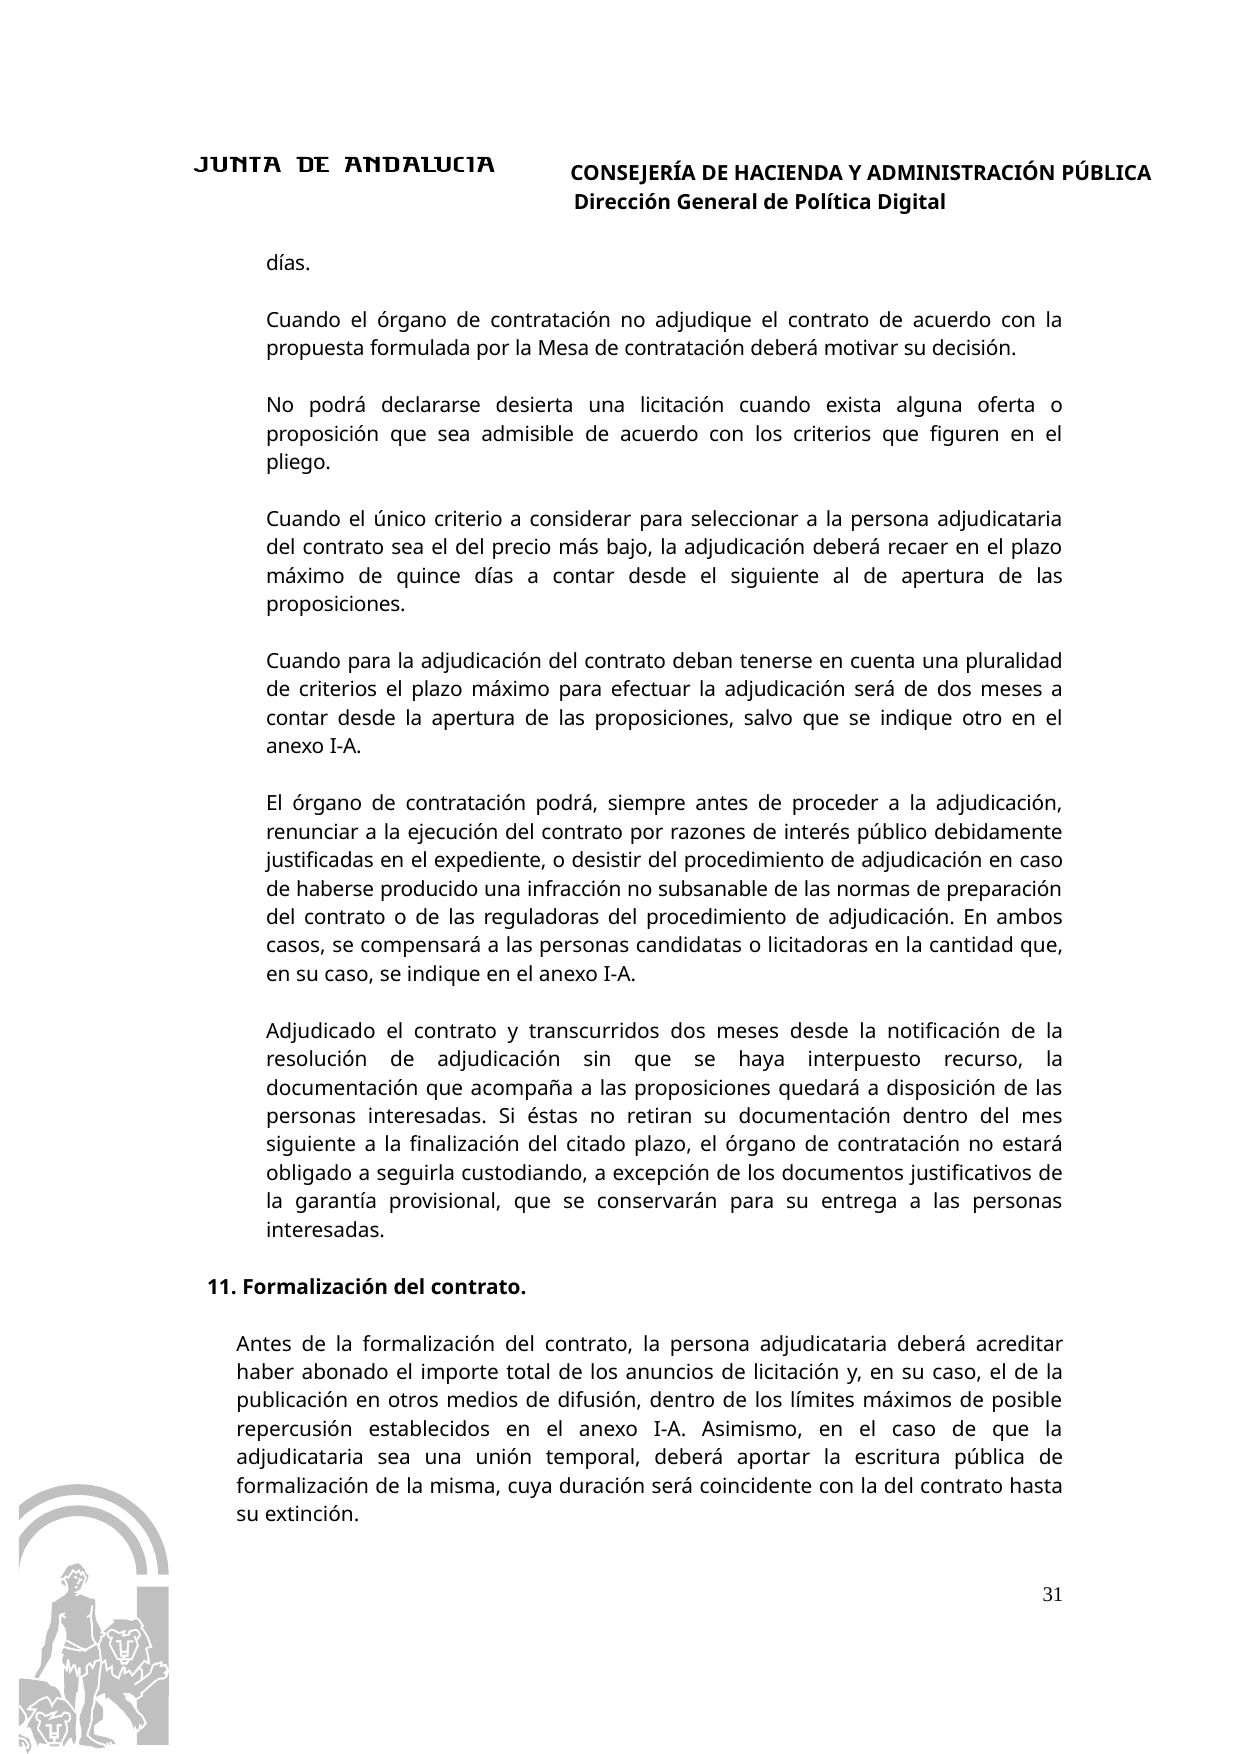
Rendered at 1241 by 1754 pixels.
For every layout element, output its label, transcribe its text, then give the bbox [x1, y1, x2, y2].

text El órgano de contratación podrá, siempre antes de proceder a la adjudicación, renunciar a la ejecución del contrato por razones de interés público debidamente justificadas en el expediente, o desistir del procedimiento de adjudicación en caso de haberse producido una infracción no subsanable de las normas de preparación del contrato o de las reguladoras del procedimiento de adjudicación. En ambos casos, se compensará a las personas candidatas o licitadoras en la cantidad que, en su caso, se indique en el anexo I-A. [266, 788, 1063, 987]
text Antes de la formalización del contrato, la persona adjudicataria deberá acreditar haber abonado el importe total de los anuncios de licitación y, en su caso, el de la publicación en otros medios de difusión, dentro de los límites máximos de posible repercusión establecidos en el anexo I-A. Asimismo, en el caso de que la adjudicataria sea una unión temporal, deberá aportar la escritura pública de formalización de la misma, cuya duración será coincidente con la del contrato hasta su extinción. [236, 1329, 1063, 1528]
text Cuando el órgano de contratación no adjudique el contrato de acuerdo con la propuesta formulada por la Mesa de contratación deberá motivar su decisión. [266, 305, 1063, 362]
text 11. Formalización del contrato. [207, 1272, 1063, 1300]
text Cuando para la adjudicación del contrato deban tenerse en cuenta una pluralidad de criterios el plazo máximo para efectuar la adjudicación será de dos meses a contar desde la apertura de las proposiciones, salvo que se indique otro en el anexo I-A. [266, 646, 1063, 760]
text días. [266, 248, 1063, 276]
text No podrá declararse desierta una licitación cuando exista alguna oferta o proposición que sea admisible de acuerdo con los criterios que figuren en el pliego. [266, 390, 1063, 476]
text Cuando el único criterio a considerar para seleccionar a la persona adjudicataria del contrato sea el del precio más bajo, la adjudicación deberá recaer en el plazo máximo de quince días a contar desde el siguiente al de apertura de las proposiciones. [266, 504, 1063, 618]
text Adjudicado el contrato y transcurridos dos meses desde la notificación de la resolución de adjudicación sin que se haya interpuesto recurso, la documentación que acompaña a las proposiciones quedará a disposición de las personas interesadas. Si éstas no retiran su documentación dentro del mes siguiente a la finalización del citado plazo, el órgano de contratación no estará obligado a seguirla custodiando, a excepción de los documentos justificativos de la garantía provisional, que se conservarán para su entrega a las personas interesadas. [266, 1016, 1063, 1243]
